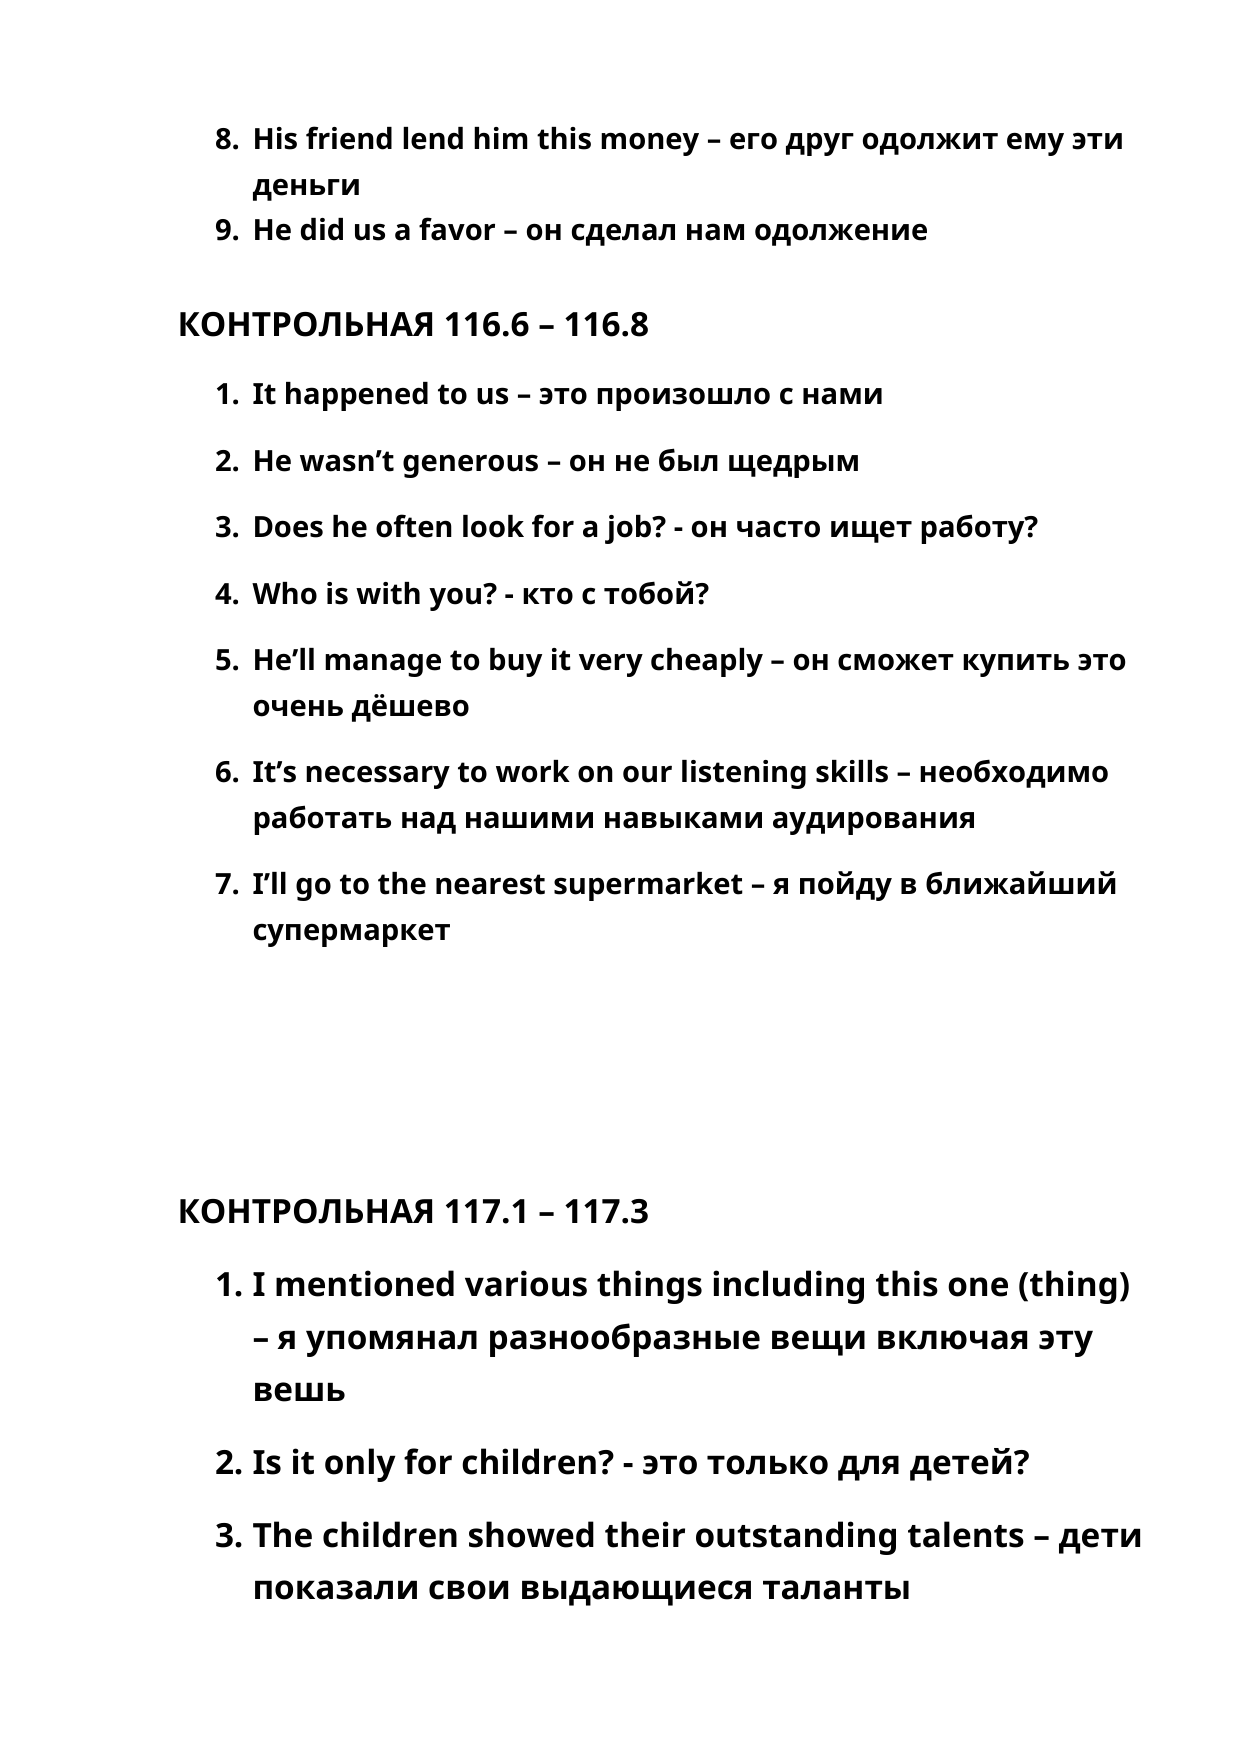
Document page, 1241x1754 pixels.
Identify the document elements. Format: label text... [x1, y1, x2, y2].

list I’ll go to the nearest supermarket – я пойду в ближайший супермаркет [215, 864, 1152, 949]
text КОНТРОЛЬНАЯ 116.6 – 116.8 [177, 301, 1152, 346]
list It happened to us – это произошло с нами [215, 374, 1152, 413]
list His friend lend him this money – его друг одолжит ему эти деньги [215, 118, 1152, 203]
list Who is with you? - кто с тобой? [215, 573, 1152, 613]
text КОНТРОЛЬНАЯ 117.1 – 117.3 [177, 1188, 1152, 1234]
list Does he often look for a job? - он часто ищет работу? [215, 507, 1152, 546]
list He’ll manage to buy it very cheaply – он сможет купить это очень дёшево [215, 639, 1152, 725]
list The children showed their outstanding talents – дети показали свои выдающиеся таланты [215, 1512, 1152, 1609]
list It’s necessary to work on our listening skills – необходимо работать над нашими навыками аудирования [215, 752, 1152, 837]
list He did us a favor – он сделал нам одолжение [215, 209, 1152, 249]
list I mentioned various things including this one (thing) – я упомянал разнообразные вещи включая эту вешь [215, 1261, 1152, 1411]
list Is it only for children? - это только для детей? [215, 1439, 1152, 1484]
list He wasn’t generous – он не был щедрым [215, 440, 1152, 480]
